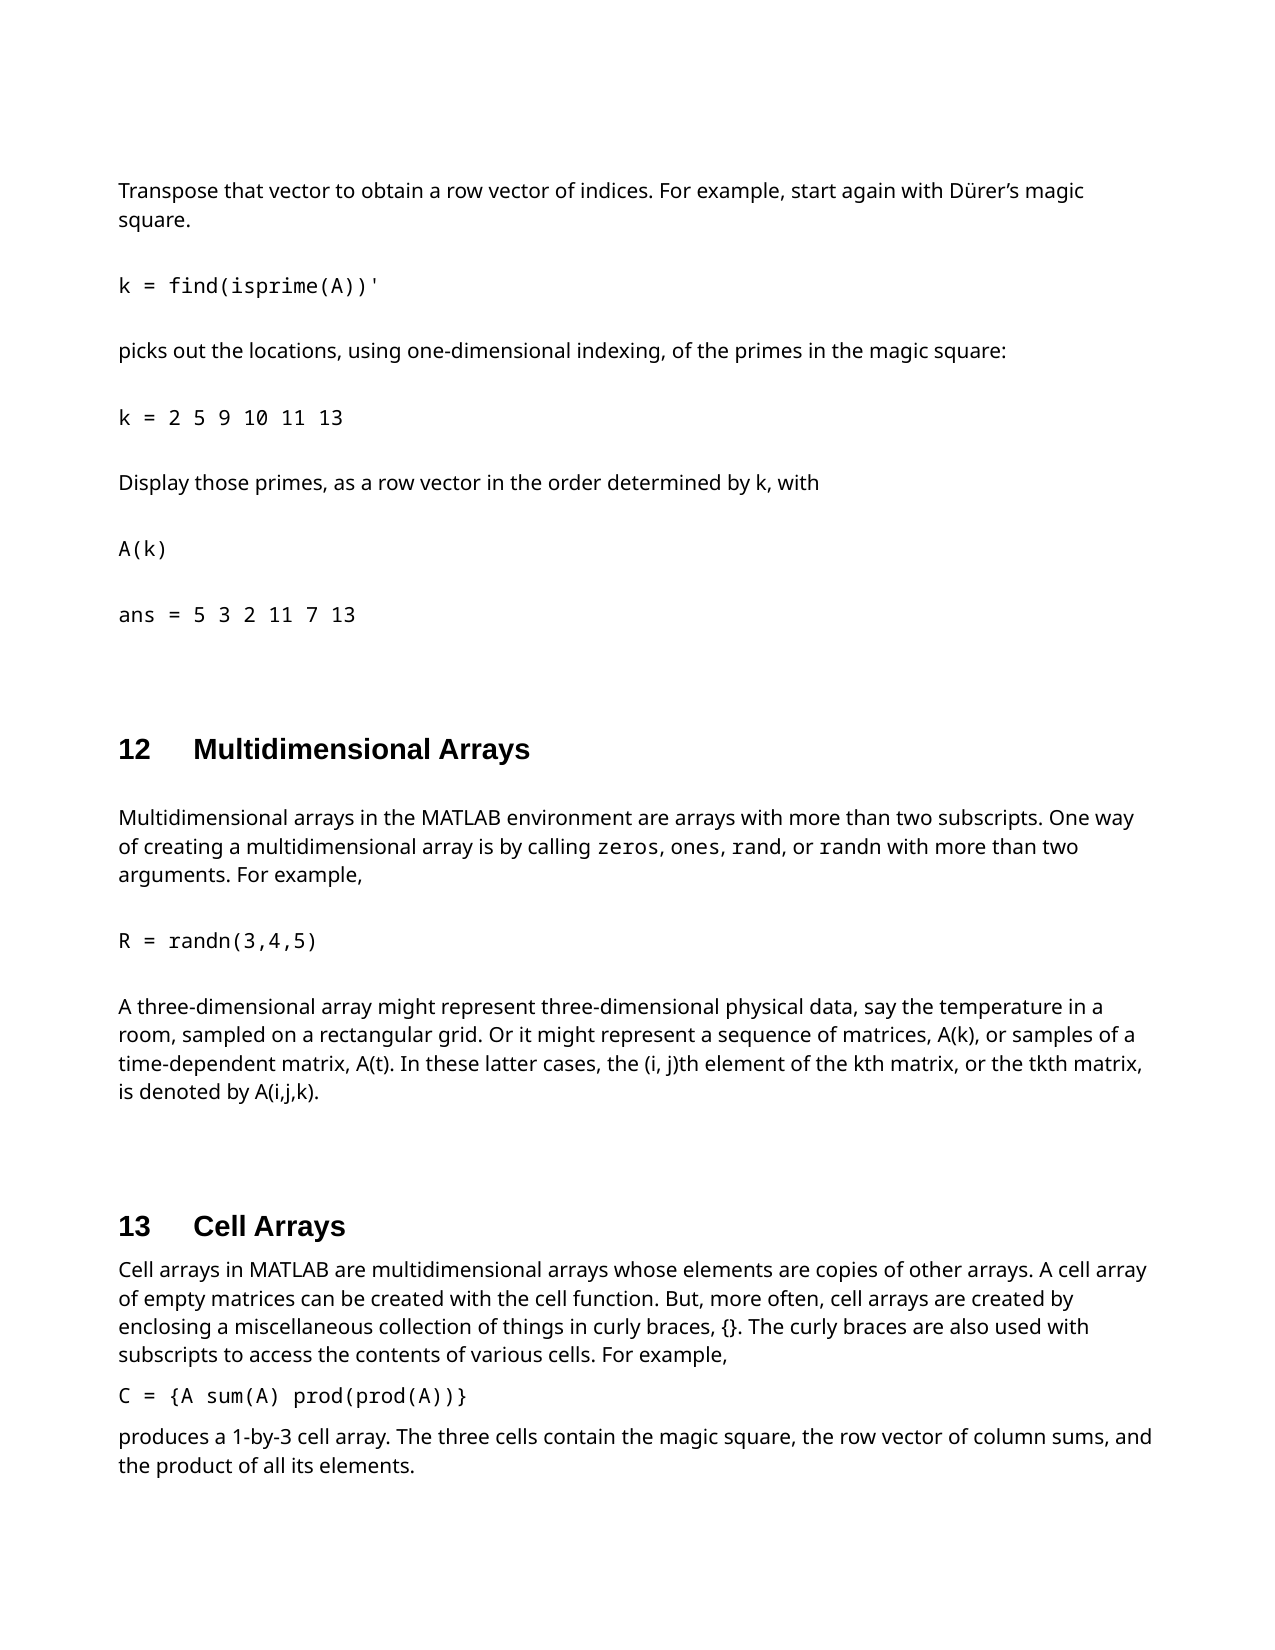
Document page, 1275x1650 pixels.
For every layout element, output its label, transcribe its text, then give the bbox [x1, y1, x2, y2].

text k = 2 5 9 10 11 13 [118, 403, 1157, 431]
subtitle Cell Arrays [118, 1209, 1157, 1243]
text R = randn(3,4,5) [118, 926, 1157, 954]
text produces a 1-by-3 cell array. The three cells contain the magic square, the row vector of column sums, and the product of all its elements. [118, 1422, 1157, 1479]
subtitle Multidimensional Arrays [118, 732, 1157, 766]
text k = find(isprime(A))' [118, 271, 1157, 299]
text picks out the locations, using one-dimensional indexing, of the primes in the magic square: [118, 337, 1157, 365]
text ans = 5 3 2 11 7 13 [118, 600, 1157, 629]
text A three-dimensional array might represent three-dimensional physical data, say the temperature in a room, sampled on a rectangular grid. Or it might represent a sequence of matrices, A(k), or samples of a time-dependent matrix, A(t). In these latter cases, the (i, j)th element of the kth matrix, or the tkth matrix, is denoted by A(i,j,k). [118, 992, 1157, 1106]
text Cell arrays in MATLAB are multidimensional arrays whose elements are copies of other arrays. A cell array of empty matrices can be created with the cell function. But, more often, cell arrays are created by enclosing a miscellaneous collection of things in curly braces, {}. The curly braces are also used with subscripts to access the contents of various cells. For example, [118, 1255, 1157, 1369]
text Display those primes, as a row vector in the order determined by k, with [118, 468, 1157, 497]
text Multidimensional arrays in the MATLAB environment are arrays with more than two subscripts. One way of creating a multidimensional array is by calling zeros, ones, rand, or randn with more than two arguments. For example, [118, 803, 1157, 889]
text Transpose that vector to obtain a row vector of indices. For example, start again with Dürer’s magic square. [118, 176, 1157, 233]
text C = {A sum(A) prod(prod(A))} [118, 1382, 1157, 1410]
text A(k) [118, 534, 1157, 563]
